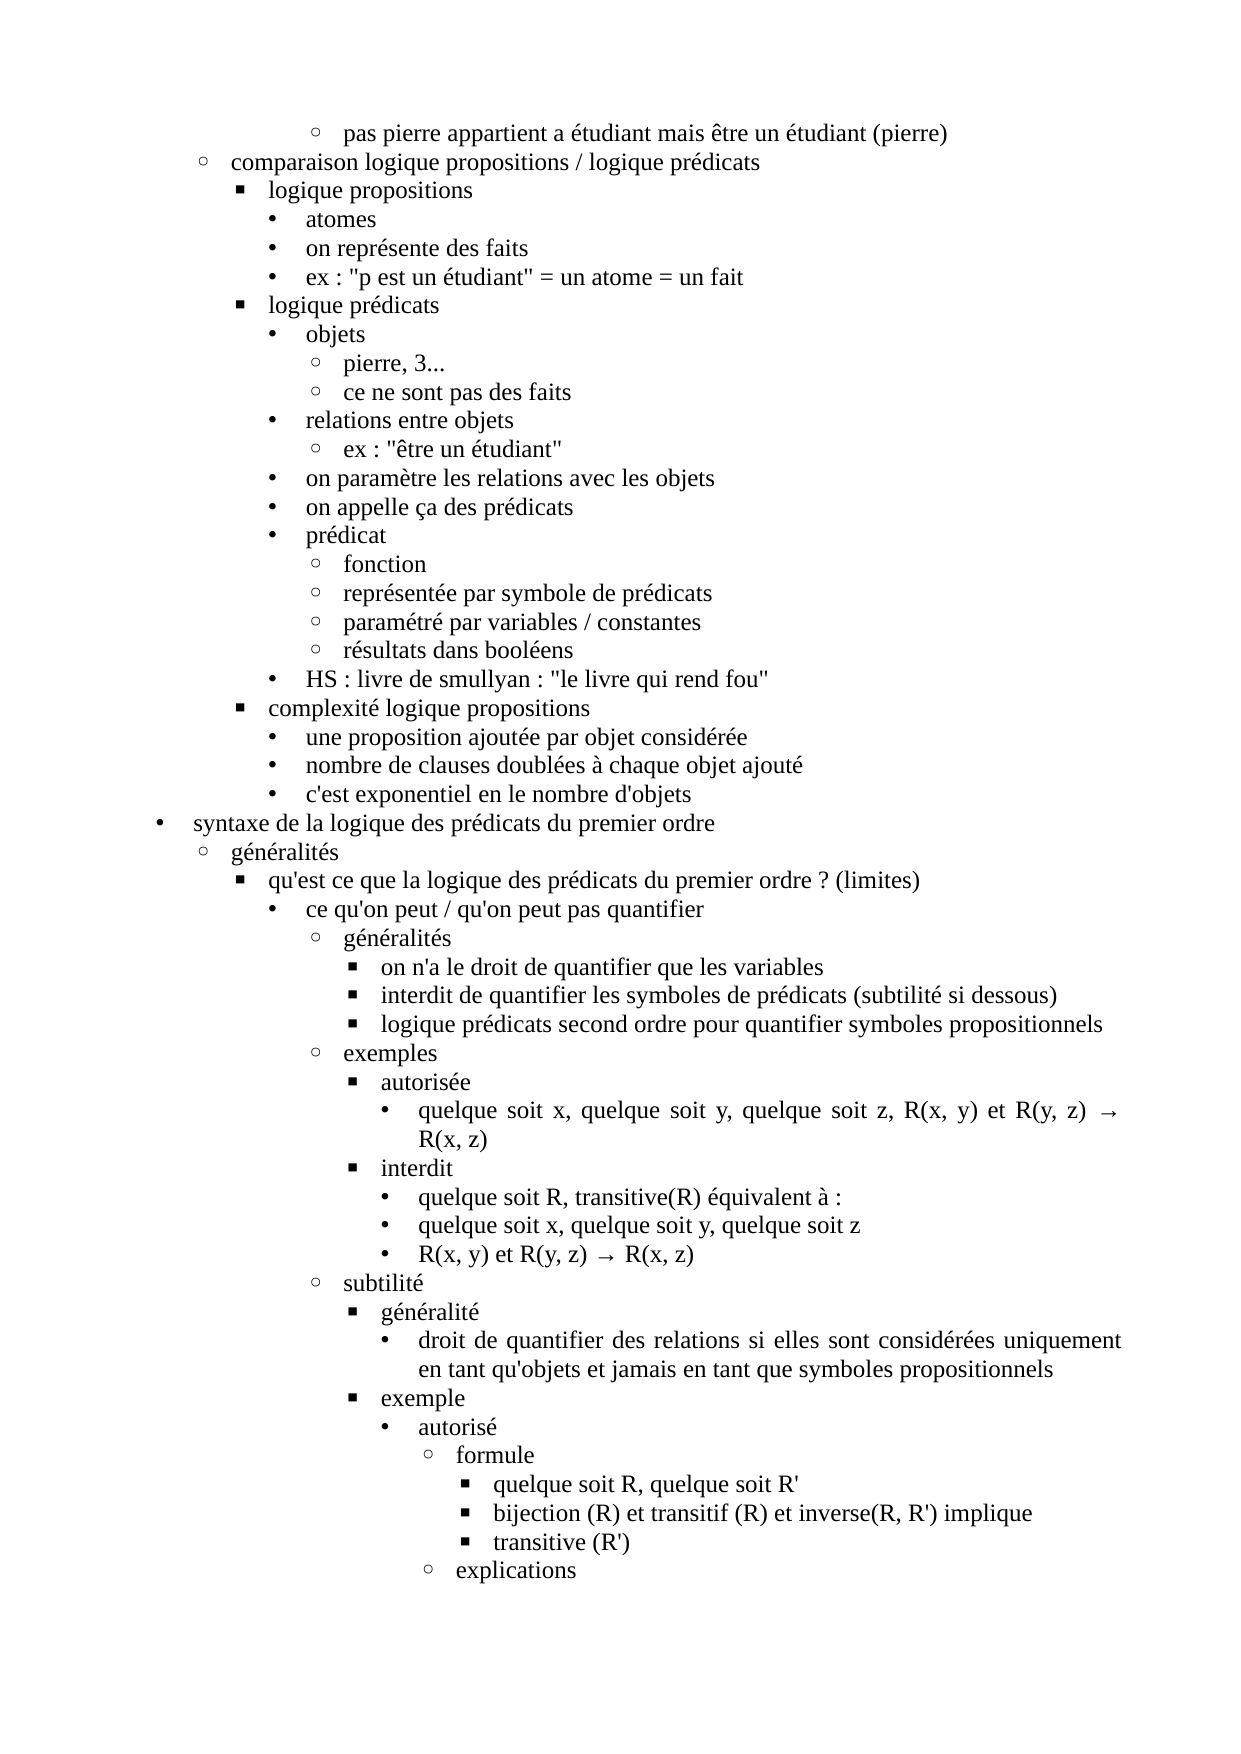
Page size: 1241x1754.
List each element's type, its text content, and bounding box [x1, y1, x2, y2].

list autorisé [381, 1412, 1122, 1441]
list généralités [306, 923, 1122, 952]
list formule [418, 1441, 1122, 1469]
list qu'est ce que la logique des prédicats du premier ordre ? (limites) [231, 866, 1122, 894]
list interdit [343, 1153, 1122, 1182]
list bijection (R) et transitif (R) et inverse(R, R') implique [456, 1498, 1122, 1527]
list prédicat [268, 521, 1122, 549]
list résultats dans booléens [306, 636, 1122, 664]
list subtilité [306, 1268, 1122, 1297]
list généralité [343, 1297, 1122, 1326]
list ce ne sont pas des faits [306, 377, 1122, 406]
list pas pierre appartient a étudiant mais être un étudiant (pierre) [306, 118, 1122, 147]
list on appelle ça des prédicats [268, 492, 1122, 521]
list logique propositions [231, 176, 1122, 204]
list on représente des faits [268, 233, 1122, 262]
list comparaison logique propositions / logique prédicats [193, 147, 1122, 176]
list logique prédicats [231, 291, 1122, 319]
list représentée par symbole de prédicats [306, 578, 1122, 607]
list logique prédicats second ordre pour quantifier symboles propositionnels [343, 1009, 1122, 1038]
list syntaxe de la logique des prédicats du premier ordre [156, 808, 1122, 837]
list nombre de clauses doublées à chaque objet ajouté [268, 751, 1122, 779]
list ex : "p est un étudiant" = un atome = un fait [268, 262, 1122, 291]
list transitive (R') [456, 1527, 1122, 1556]
list quelque soit x, quelque soit y, quelque soit z [381, 1211, 1122, 1239]
list quelque soit R, quelque soit R' [456, 1469, 1122, 1498]
list fonction [306, 549, 1122, 578]
list interdit de quantifier les symboles de prédicats (subtilité si dessous) [343, 981, 1122, 1009]
list généralités [193, 837, 1122, 866]
list ex : "être un étudiant" [306, 434, 1122, 463]
list on n'a le droit de quantifier que les variables [343, 952, 1122, 981]
list objets [268, 319, 1122, 348]
list complexité logique propositions [231, 693, 1122, 722]
list pierre, 3... [306, 348, 1122, 377]
list relations entre objets [268, 406, 1122, 434]
list droit de quantifier des relations si elles sont considérées uniquement en tant qu'objets et jamais en tant que symboles propositionnels [381, 1326, 1122, 1383]
list une proposition ajoutée par objet considérée [268, 722, 1122, 751]
list on paramètre les relations avec les objets [268, 463, 1122, 492]
list c'est exponentiel en le nombre d'objets [268, 779, 1122, 808]
list HS : livre de smullyan : "le livre qui rend fou" [268, 664, 1122, 693]
list quelque soit R, transitive(R) équivalent à : [381, 1182, 1122, 1211]
list quelque soit x, quelque soit y, quelque soit z, R(x, y) et R(y, z) → R(x, z) [381, 1096, 1122, 1153]
list paramétré par variables / constantes [306, 607, 1122, 636]
list atomes [268, 204, 1122, 233]
list autorisée [343, 1067, 1122, 1096]
list ce qu'on peut / qu'on peut pas quantifier [268, 894, 1122, 923]
list explications [418, 1556, 1122, 1584]
list R(x, y) et R(y, z) → R(x, z) [381, 1239, 1122, 1268]
list exemples [306, 1038, 1122, 1067]
list exemple [343, 1383, 1122, 1412]
